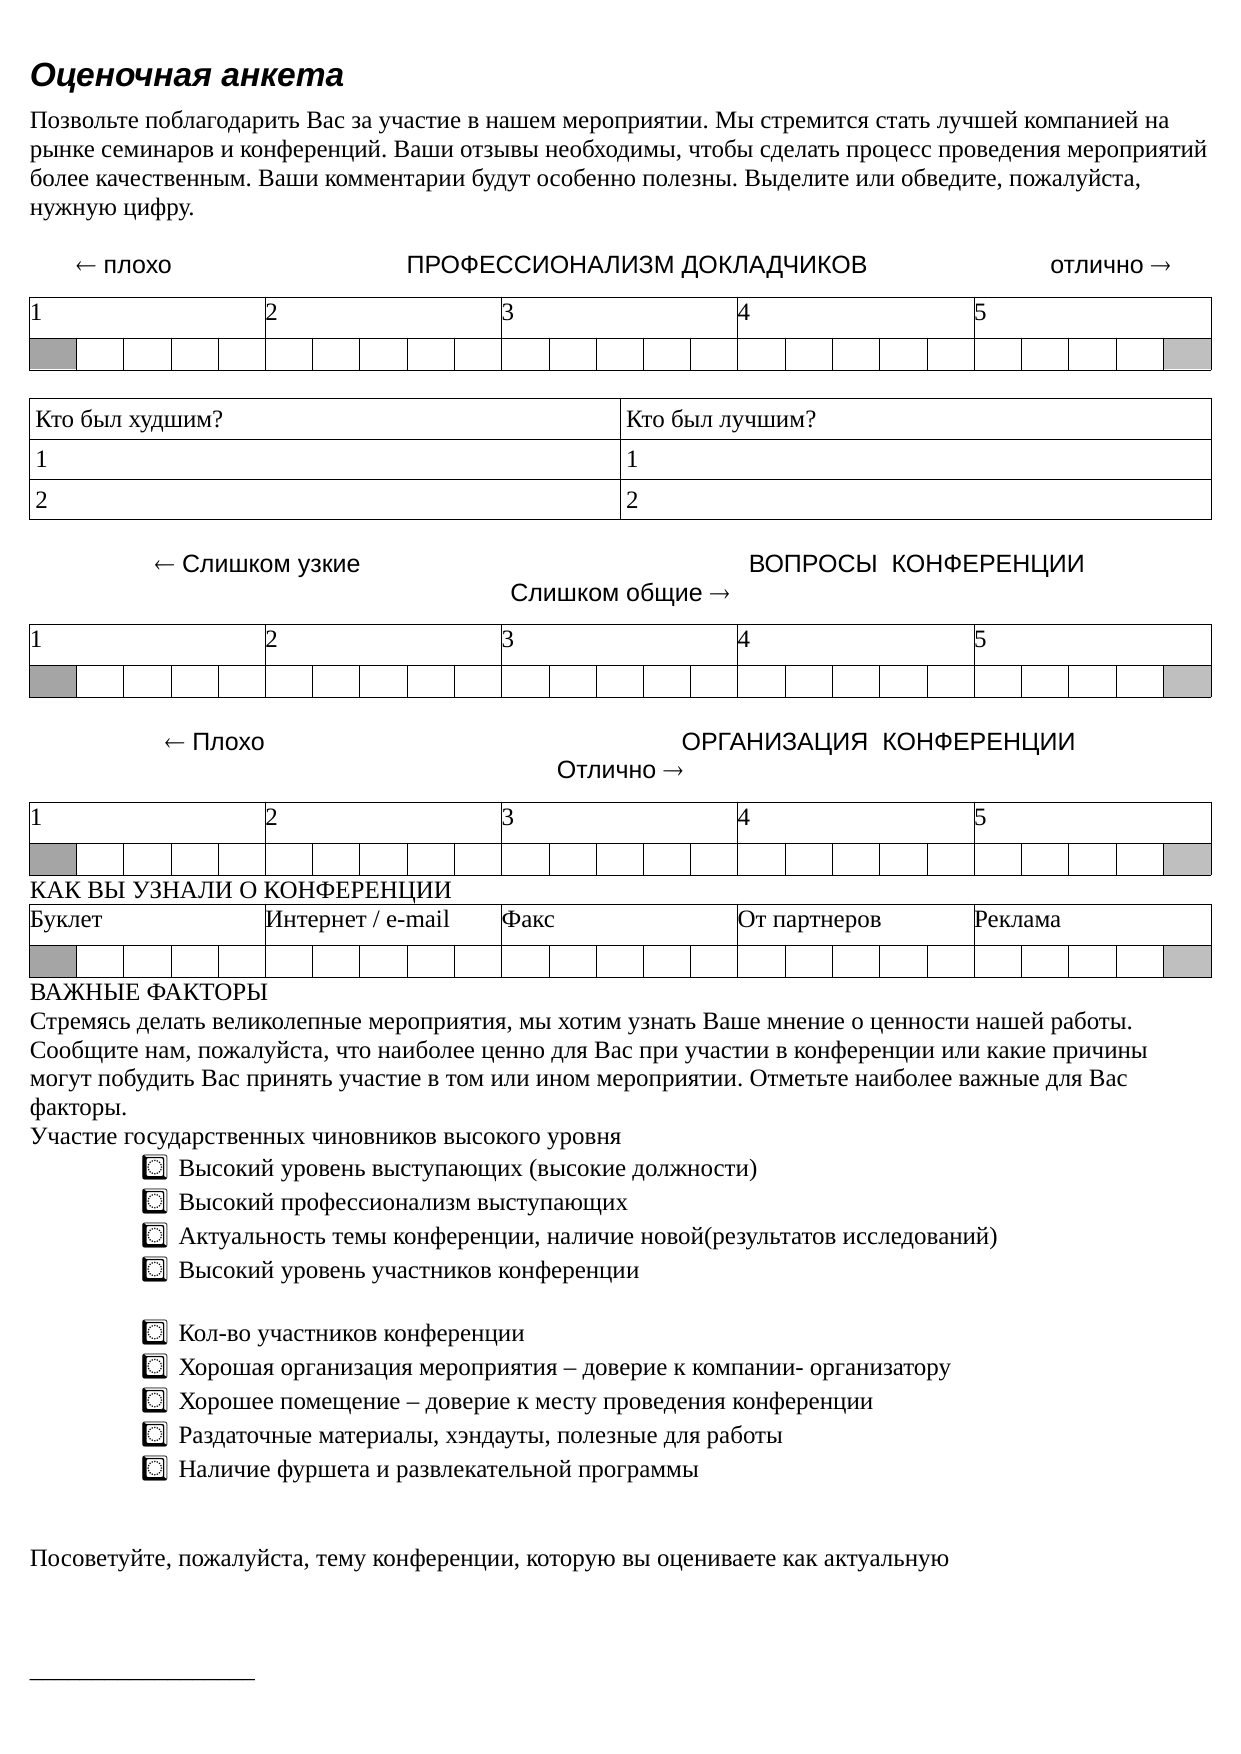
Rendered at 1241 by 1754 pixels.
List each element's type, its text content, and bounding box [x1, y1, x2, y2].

table_cell [455, 899, 501, 930]
table_header 5 [975, 755, 1211, 796]
table_header 5 [975, 250, 1211, 290]
table_cell [30, 899, 76, 930]
table_cell [172, 899, 218, 930]
table_cell [408, 899, 454, 930]
table_cell [219, 619, 265, 649]
table_cell [1117, 619, 1163, 649]
table_cell [975, 899, 1021, 930]
list Кол-во участников конференции [141, 1267, 1211, 1301]
table_cell 1 [30, 392, 620, 432]
text ВАЖНЫЕ ФАКТОРЫ [29, 931, 1211, 959]
table_cell [124, 797, 171, 827]
table_header Факс [502, 857, 737, 898]
text Позвольте поблагодарить Вас за участие в нашем мероприятии. Мы стремится стать лучшей компанией на рынке семинаров и конференций. Ваши отзывы необходимы, чтобы сделать процесс проведения мероприятий более качественным. Ваши комментарии будут особенно полезны. Выделите или обведите, пожалуйста, нужную цифру. [29, 58, 1211, 173]
table_header Нет! [89, 1677, 186, 1719]
table_cell [172, 619, 218, 649]
table_cell [928, 619, 974, 649]
table_cell [880, 291, 927, 322]
table_cell [550, 291, 596, 322]
table_cell [597, 291, 643, 322]
table_cell [266, 291, 312, 322]
table_cell [738, 291, 785, 322]
list Актуальность темы конференции, наличие новой(результатов исследований) [141, 1171, 1211, 1204]
table_cell 2 [30, 433, 620, 472]
table_header Буклет [30, 857, 265, 898]
text Стремясь делать великолепные мероприятия, мы хотим узнать Ваше мнение о ценности нашей работы. Сообщите нам, пожалуйста, что наиболее ценно для Вас при участии в конференции или какие причины могут побудить Вас принять участие в том или ином мероприятии. Отметьте наиболее важные для Вас факторы. [29, 959, 1211, 1074]
table_cell [124, 291, 171, 322]
table_cell [1117, 291, 1163, 322]
list Раздаточные материалы, хэндауты, полезные для работы [141, 1369, 1211, 1404]
table_cell [1069, 899, 1116, 930]
table_cell [691, 619, 737, 649]
table_header 1 [30, 250, 265, 290]
table_cell [77, 619, 123, 649]
table_cell [928, 899, 974, 930]
table_cell [880, 797, 927, 827]
table_cell [550, 797, 596, 827]
table_cell [1069, 291, 1116, 322]
table_header Рекомендуете ли вы конференцию другим сотрудникам? [187, 1677, 1034, 1719]
table_cell [975, 291, 1021, 322]
table_cell [408, 797, 454, 827]
table_cell [502, 291, 549, 322]
table_header 1 [30, 578, 265, 618]
table_cell [1069, 797, 1116, 827]
table_cell [266, 619, 312, 649]
table_cell [928, 291, 974, 322]
table_cell [219, 291, 265, 322]
table_cell [455, 619, 501, 649]
list Наличие фуршета и развлекательной программы [141, 1404, 1211, 1438]
table_cell [502, 797, 549, 827]
table_cell [833, 619, 879, 649]
table_cell 2 [621, 433, 1211, 472]
table_cell [880, 899, 927, 930]
table_cell [644, 899, 690, 930]
table_header 3 [502, 250, 737, 290]
table_header 2 [266, 578, 501, 618]
table_header От партнеров [738, 857, 974, 898]
table_cell [738, 797, 785, 827]
list Высокий профессионализм выступающих [141, 1136, 1211, 1171]
table_cell [786, 619, 832, 649]
table_header 2 [266, 250, 501, 290]
table_cell [644, 797, 690, 827]
table_cell [77, 797, 123, 827]
table_cell [691, 899, 737, 930]
table_cell [928, 797, 974, 827]
text КАК ВЫ УЗНАЛИ О КОНФЕРЕНЦИИ [29, 828, 1211, 856]
table_header [1136, 1679, 1210, 1719]
table_cell [172, 291, 218, 322]
table_cell [1022, 291, 1068, 322]
table_cell [77, 291, 123, 322]
text Участие государственных чиновников высокого уровня [29, 1074, 1211, 1102]
table_header Кто был худшим? [30, 352, 620, 391]
table_cell [738, 619, 785, 649]
table_cell [455, 797, 501, 827]
table_header 3 [502, 755, 737, 796]
table_header Интернет / e-mail [266, 857, 501, 898]
table_cell [975, 797, 1021, 827]
table_cell [502, 619, 549, 649]
table_header [31, 1679, 87, 1719]
table_cell [219, 899, 265, 930]
table_cell [313, 291, 359, 322]
table_cell [360, 291, 407, 322]
table_cell [30, 797, 76, 827]
table_cell [550, 899, 596, 930]
table_cell [1117, 797, 1163, 827]
table_cell [786, 899, 832, 930]
table_cell [313, 797, 359, 827]
table_cell [455, 291, 501, 322]
subtitle Оценочная анкета [29, 29, 1211, 58]
table_cell [597, 619, 643, 649]
list Высокий уровень выступающих (высокие должности) [141, 1102, 1211, 1136]
text  Плохо ОРГАНИЗАЦИЯ КОНФЕРЕНЦИИ Отлично  [29, 679, 1211, 737]
table_cell [738, 899, 785, 930]
table_cell [1117, 899, 1163, 930]
text Посоветуйте, пожалуйста, тему конференции, которую вы оцениваете как актуальную [29, 1495, 1211, 1524]
table_cell [833, 291, 879, 322]
table_header Реклама [975, 857, 1211, 898]
table_cell [502, 899, 549, 930]
table_header Да! [1035, 1677, 1134, 1719]
table_cell [1164, 291, 1211, 322]
text __________________ [29, 1578, 1211, 1635]
table_cell [313, 899, 359, 930]
table_cell [1069, 619, 1116, 649]
table_cell [1022, 797, 1068, 827]
table_cell [597, 797, 643, 827]
table_header 4 [738, 578, 974, 618]
table_cell [219, 797, 265, 827]
table_header 5 [975, 578, 1211, 618]
table_cell [30, 291, 76, 322]
text  плохо ПРОФЕССИОНАЛИЗМ ДОКЛАДЧИКОВ отлично  [29, 203, 1211, 231]
list Высокий уровень участников конференции [141, 1204, 1211, 1239]
table_cell [1164, 619, 1211, 649]
table_cell [1164, 899, 1211, 930]
table_cell [360, 797, 407, 827]
table_header 3 [502, 578, 737, 618]
table_cell [833, 797, 879, 827]
table_cell [1164, 797, 1211, 827]
table_cell [172, 797, 218, 827]
table_header 2 [266, 755, 501, 796]
table_cell [360, 619, 407, 649]
text  Слишком узкие ВОПРОСЫ КОНФЕРЕНЦИИ Слишком общие  [29, 501, 1211, 559]
table_cell [266, 899, 312, 930]
table_cell [313, 619, 359, 649]
table_cell [1022, 899, 1068, 930]
table_cell [880, 619, 927, 649]
table_cell [1022, 619, 1068, 649]
table_cell 1 [621, 392, 1211, 432]
table_header Кто был лучшим? [621, 352, 1211, 391]
list Хорошая организация мероприятия – доверие к компании- организатору [141, 1301, 1211, 1336]
table_cell [550, 619, 596, 649]
table_cell [975, 619, 1021, 649]
table_header 1 [30, 755, 265, 796]
table_cell [266, 797, 312, 827]
list Хорошее помещение – доверие к месту проведения конференции [141, 1336, 1211, 1369]
table_cell [833, 899, 879, 930]
table_cell [644, 619, 690, 649]
table_header 4 [738, 250, 974, 290]
table_cell [30, 619, 76, 649]
table_header 4 [738, 755, 974, 796]
table_cell [360, 899, 407, 930]
table_cell [124, 899, 171, 930]
table_cell [124, 619, 171, 649]
table_cell [786, 291, 832, 322]
table_cell [408, 619, 454, 649]
table_cell [408, 291, 454, 322]
table_cell [644, 291, 690, 322]
table_cell [786, 797, 832, 827]
table_cell [691, 797, 737, 827]
table_cell [691, 291, 737, 322]
table_cell [597, 899, 643, 930]
table_cell [77, 899, 123, 930]
